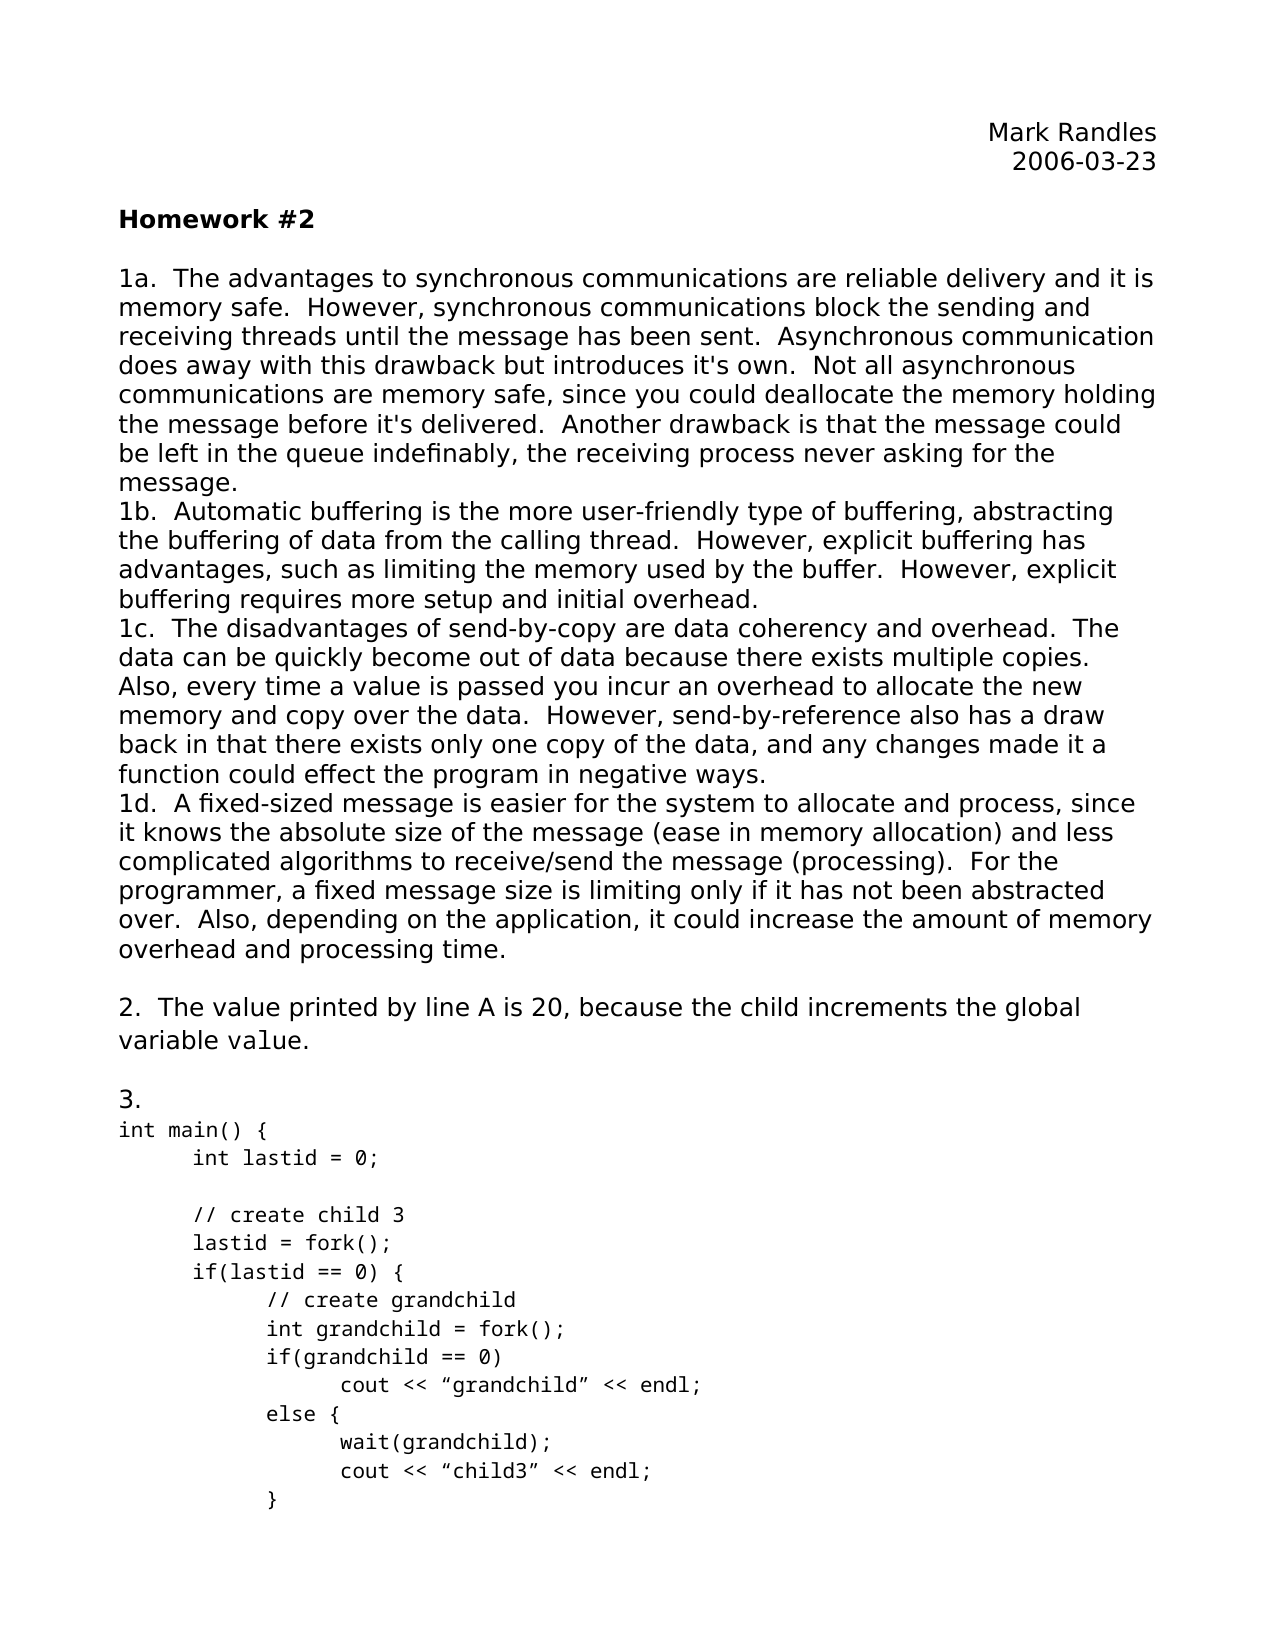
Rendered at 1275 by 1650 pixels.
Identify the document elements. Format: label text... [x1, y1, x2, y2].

text int grandchild = fork(); [118, 1314, 1157, 1342]
text 3. [118, 1086, 1157, 1115]
text } [118, 1484, 1157, 1513]
text cout << “child3” << endl; [118, 1456, 1157, 1484]
text 1d. A fixed-sized message is easier for the system to allocate and process, since it knows the absolute size of the message (ease in memory allocation) and less complicated algorithms to receive/send the message (processing). For the programmer, a fixed message size is limiting only if it has not been abstracted over. Also, depending on the application, it could increase the amount of memory overhead and processing time. [118, 789, 1157, 964]
text cout << “grandchild” << endl; [118, 1371, 1157, 1399]
text int main() { [118, 1115, 1157, 1143]
text 1c. The disadvantages of send-by-copy are data coherency and overhead. The data can be quickly become out of data because there exists multiple copies. Also, every time a value is passed you incur an overhead to allocate the new memory and copy over the data. However, send-by-reference also has a draw back in that there exists only one copy of the data, and any changes made it a function could effect the program in negative ways. [118, 614, 1157, 789]
text Homework #2 [118, 206, 1157, 235]
text // create child 3 [118, 1200, 1157, 1228]
text lastid = fork(); [118, 1228, 1157, 1257]
text Mark Randles [118, 118, 1157, 147]
text 2. The value printed by line A is 20, because the child increments the global variable value. [118, 993, 1157, 1056]
text 2006-03-23 [118, 147, 1157, 176]
text if(lastid == 0) { [118, 1257, 1157, 1285]
text if(grandchild == 0) [118, 1342, 1157, 1371]
text int lastid = 0; [118, 1143, 1157, 1172]
text 1a. The advantages to synchronous communications are reliable delivery and it is memory safe. However, synchronous communications block the sending and receiving threads until the message has been sent. Asynchronous communication does away with this drawback but introduces it's own. Not all asynchronous communications are memory safe, since you could deallocate the memory holding the message before it's delivered. Another drawback is that the message could be left in the queue indefinably, the receiving process never asking for the message. [118, 264, 1157, 497]
text wait(grandchild); [118, 1427, 1157, 1456]
text // create grandchild [118, 1285, 1157, 1314]
text 1b. Automatic buffering is the more user-friendly type of buffering, abstracting the buffering of data from the calling thread. However, explicit buffering has advantages, such as limiting the memory used by the buffer. However, explicit buffering requires more setup and initial overhead. [118, 497, 1157, 614]
text else { [118, 1399, 1157, 1427]
